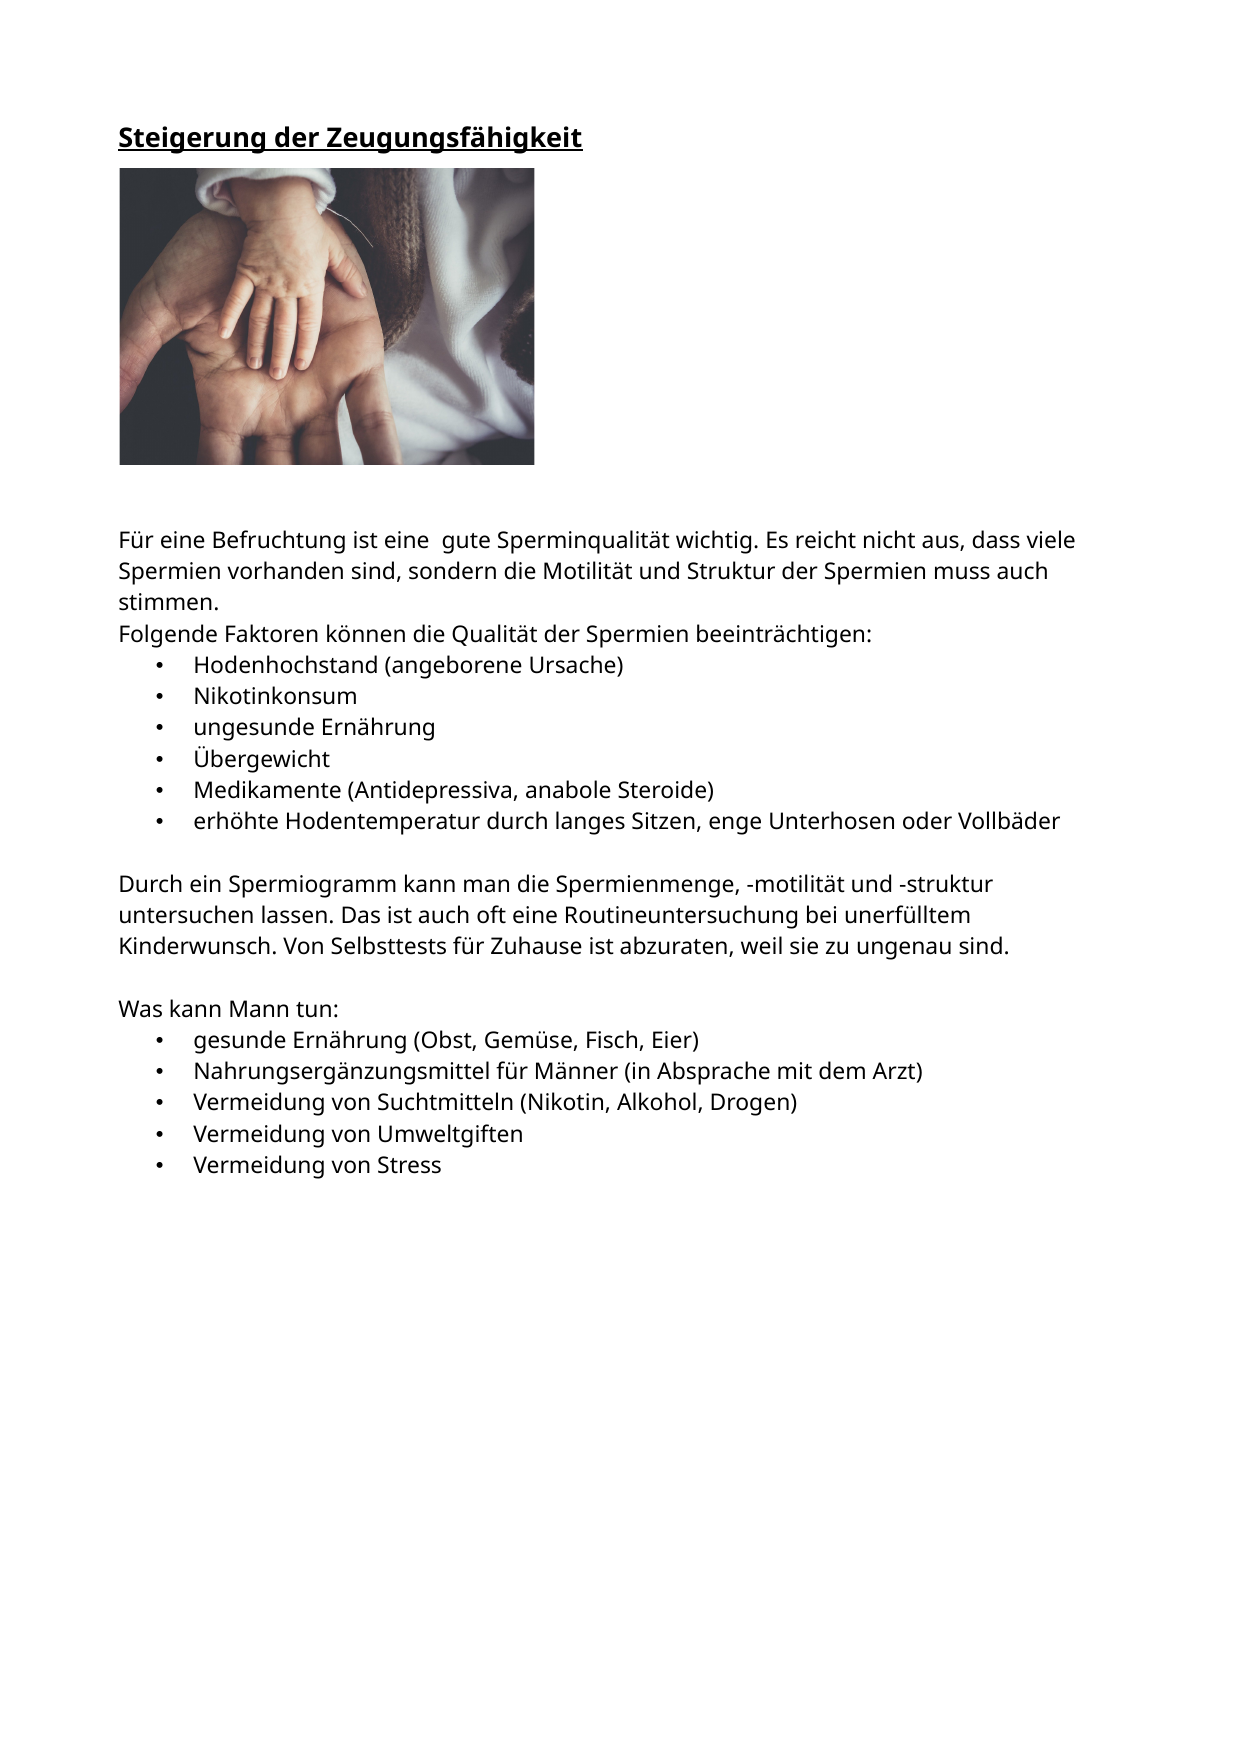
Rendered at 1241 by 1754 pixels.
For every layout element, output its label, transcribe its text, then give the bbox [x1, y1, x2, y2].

text Durch ein Spermiogramm kann man die Spermienmenge, -motilität und -struktur untersuchen lassen. Das ist auch oft eine Routineuntersuchung bei unerfülltem Kinderwunsch. Von Selbsttests für Zuhause ist abzuraten, weil sie zu ungenau sind. [118, 867, 1122, 961]
list ungesunde Ernährung [156, 711, 1122, 742]
list Nahrungsergänzungsmittel für Männer (in Absprache mit dem Arzt) [156, 1055, 1122, 1086]
list Vermeidung von Umweltgiften [156, 1117, 1122, 1149]
list Medikamente (Antidepressiva, anabole Steroide) [156, 774, 1122, 805]
list Vermeidung von Suchtmitteln (Nikotin, Alkohol, Drogen) [156, 1086, 1122, 1117]
list gesunde Ernährung (Obst, Gemüse, Fisch, Eier) [156, 1024, 1122, 1055]
list Übergewicht [156, 742, 1122, 774]
list Vermeidung von Stress [156, 1149, 1122, 1180]
list erhöhte Hodentemperatur durch langes Sitzen, enge Unterhosen oder Vollbäder [156, 805, 1122, 836]
text Für eine Befruchtung ist eine gute Sperminqualität wichtig. Es reicht nicht aus, dass viele Spermien vorhanden sind, sondern die Motilität und Struktur der Spermien muss auch stimmen. [118, 524, 1122, 617]
picture [119, 168, 535, 465]
list Hodenhochstand (angeborene Ursache) [156, 649, 1122, 680]
text Folgende Faktoren können die Qualität der Spermien beeinträchtigen: [118, 617, 1122, 649]
list Nikotinkonsum [156, 680, 1122, 711]
text Steigerung der Zeugungsfähigkeit [118, 118, 1122, 155]
text Was kann Mann tun: [118, 992, 1122, 1024]
